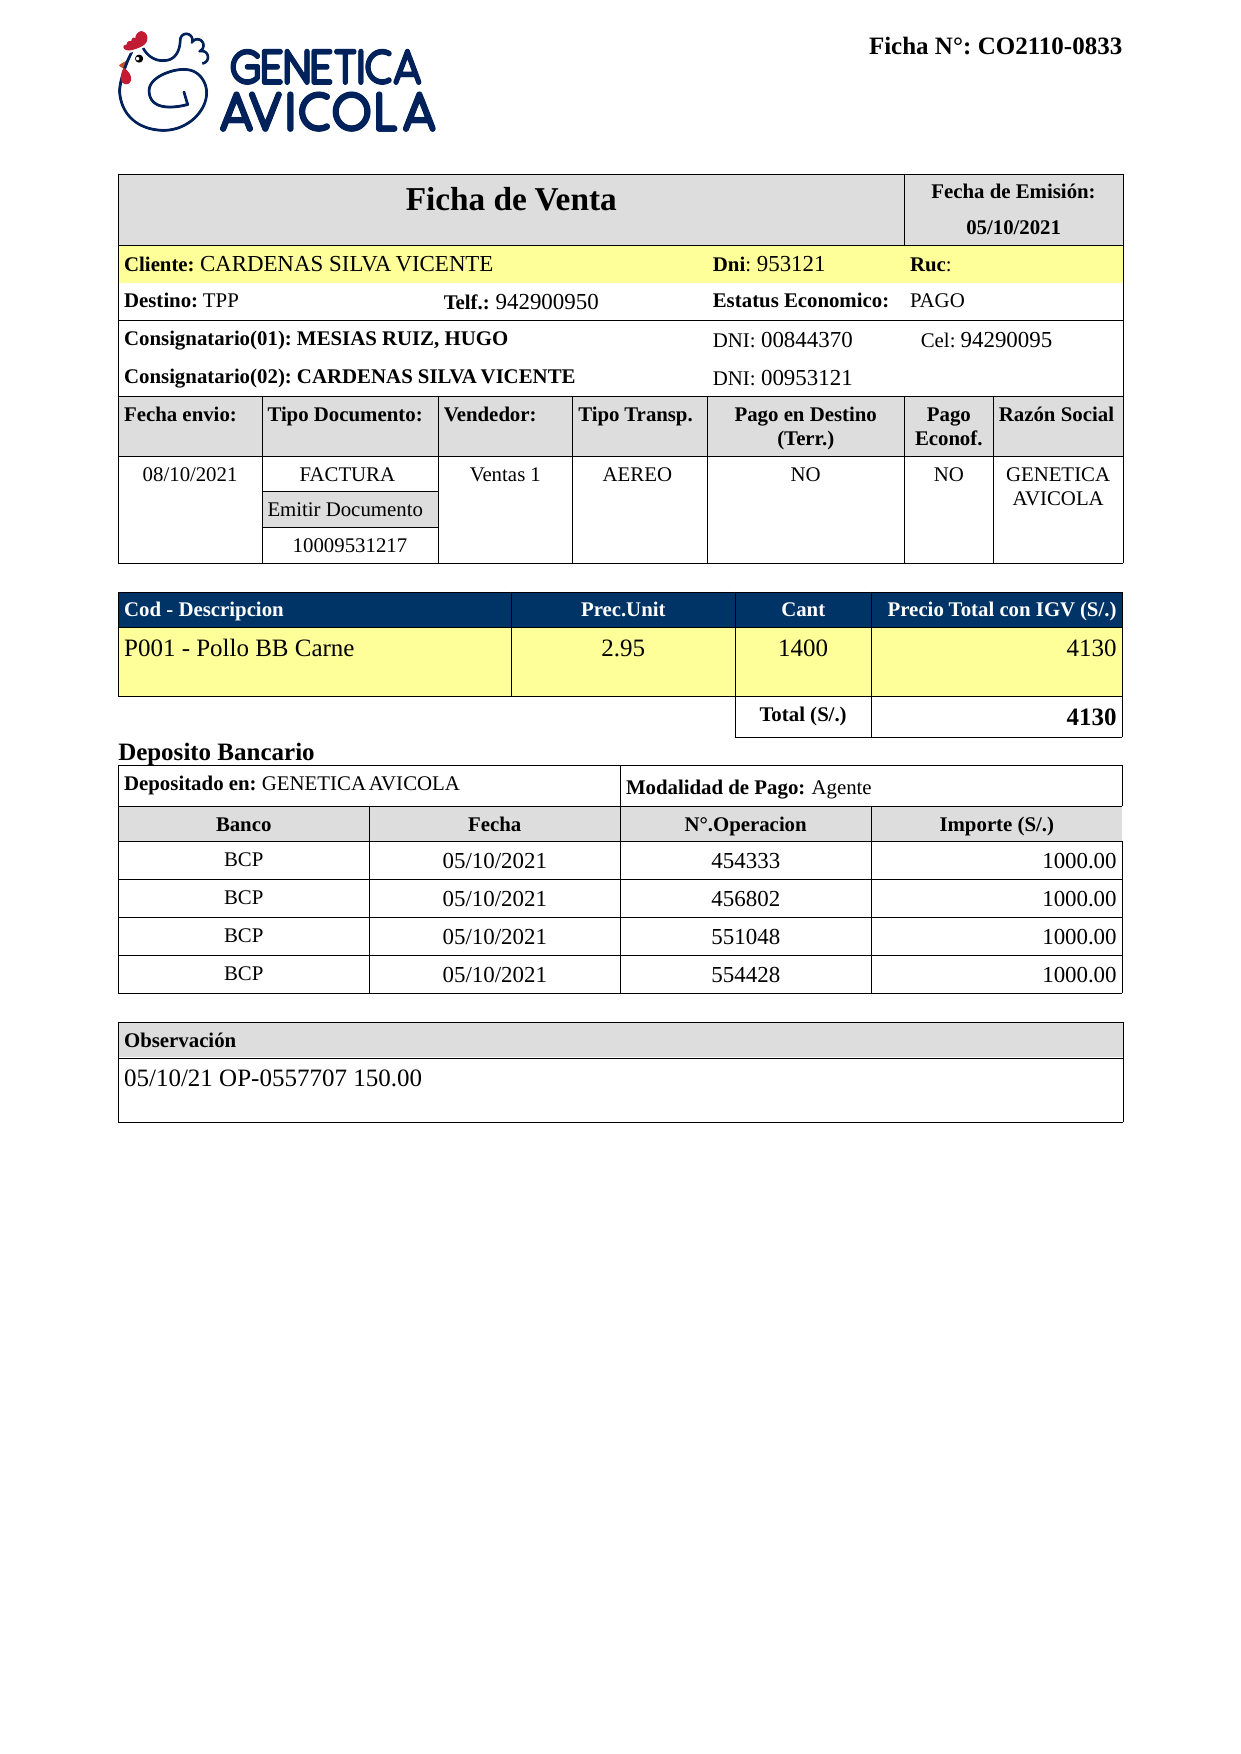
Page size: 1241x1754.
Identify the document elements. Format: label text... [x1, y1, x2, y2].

table_cell Telf.: 942900950 [438, 283, 707, 320]
table_cell [118, 697, 511, 737]
table_cell Emitir Documento [263, 492, 438, 527]
table_cell Ventas 1 [439, 457, 572, 563]
table_header Prec.Unit [512, 593, 735, 627]
table_cell GENETICA AVICOLA [994, 457, 1123, 563]
table_cell 05/10/2021 [370, 956, 620, 993]
table_cell Importe (S/.) [872, 807, 1122, 841]
table_cell AEREO [573, 457, 707, 563]
table_cell Dni: 953121 [707, 246, 904, 283]
table_header Cod - Descripcion [119, 593, 511, 627]
table_cell BCP [119, 918, 369, 955]
table_cell PAGO [904, 283, 1123, 320]
table_cell P001 - Pollo BB Carne [119, 628, 511, 696]
table_cell Fecha [370, 807, 620, 841]
table_cell 4130 [872, 697, 1122, 737]
table_cell 05/10/2021 [905, 209, 1123, 245]
table_header Depositado en: GENETICA AVICOLA [119, 766, 620, 806]
table_cell 456802 [621, 880, 871, 917]
table_cell Consignatario(02): CARDENAS SILVA VICENTE [119, 358, 707, 396]
table_cell 08/10/2021 [119, 457, 262, 563]
table_cell 1000.00 [872, 842, 1122, 879]
table_cell 551048 [621, 918, 871, 955]
table_cell 1000.00 [872, 880, 1122, 917]
table_header Ficha de Venta [119, 175, 904, 245]
table_cell 05/10/2021 [370, 842, 620, 879]
table_cell 4130 [872, 628, 1122, 696]
table_cell 454333 [621, 842, 871, 879]
table_cell DNI: 00844370 [707, 321, 915, 358]
table_cell 1400 [736, 628, 871, 696]
table_cell Estatus Economico: [707, 283, 904, 320]
table_cell 05/10/21 OP-0557707 150.00 [119, 1059, 1123, 1122]
table_cell Vendedor: [439, 397, 572, 456]
table_cell Razón Social [994, 397, 1123, 456]
table_cell BCP [119, 842, 369, 879]
table_header Fecha de Emisión: [905, 175, 1123, 209]
table_cell 1000.00 [872, 918, 1122, 955]
table_cell DNI: 00953121 [707, 358, 1123, 396]
table_cell FACTURA [263, 457, 438, 491]
table_cell Cliente: CARDENAS SILVA VICENTE [119, 246, 707, 283]
table_cell Ruc: [904, 246, 1123, 283]
table_cell 05/10/2021 [370, 880, 620, 917]
table_header Modalidad de Pago: Agente [621, 766, 1122, 806]
text Deposito Bancario [118, 737, 1122, 765]
table_cell Fecha envio: [119, 397, 262, 456]
table_cell Pago en Destino (Terr.) [708, 397, 904, 456]
table_header Cant [736, 593, 871, 627]
table_cell Banco [119, 807, 369, 841]
table_cell Cel: 94290095 [915, 321, 1123, 358]
table_header Precio Total con IGV (S/.) [872, 593, 1122, 627]
table_cell [511, 697, 735, 737]
table_cell 10009531217 [263, 528, 438, 563]
table_cell Destino: TPP [119, 283, 438, 320]
table_cell NO [708, 457, 904, 563]
picture [118, 31, 436, 132]
table_cell N°.Operacion [621, 807, 871, 841]
table_cell BCP [119, 880, 369, 917]
table_cell Tipo Documento: [263, 397, 438, 456]
table_cell 05/10/2021 [370, 918, 620, 955]
table_cell Consignatario(01): MESIAS RUIZ, HUGO [119, 321, 707, 358]
table_cell Total (S/.) [736, 697, 871, 737]
table_cell 1000.00 [872, 956, 1122, 993]
table_header Observación [119, 1023, 1123, 1057]
table_cell 554428 [621, 956, 871, 993]
table_cell BCP [119, 956, 369, 993]
table_cell Tipo Transp. [573, 397, 707, 456]
table_cell NO [905, 457, 993, 563]
table_cell Pago Econof. [905, 397, 993, 456]
table_cell 2.95 [512, 628, 735, 696]
